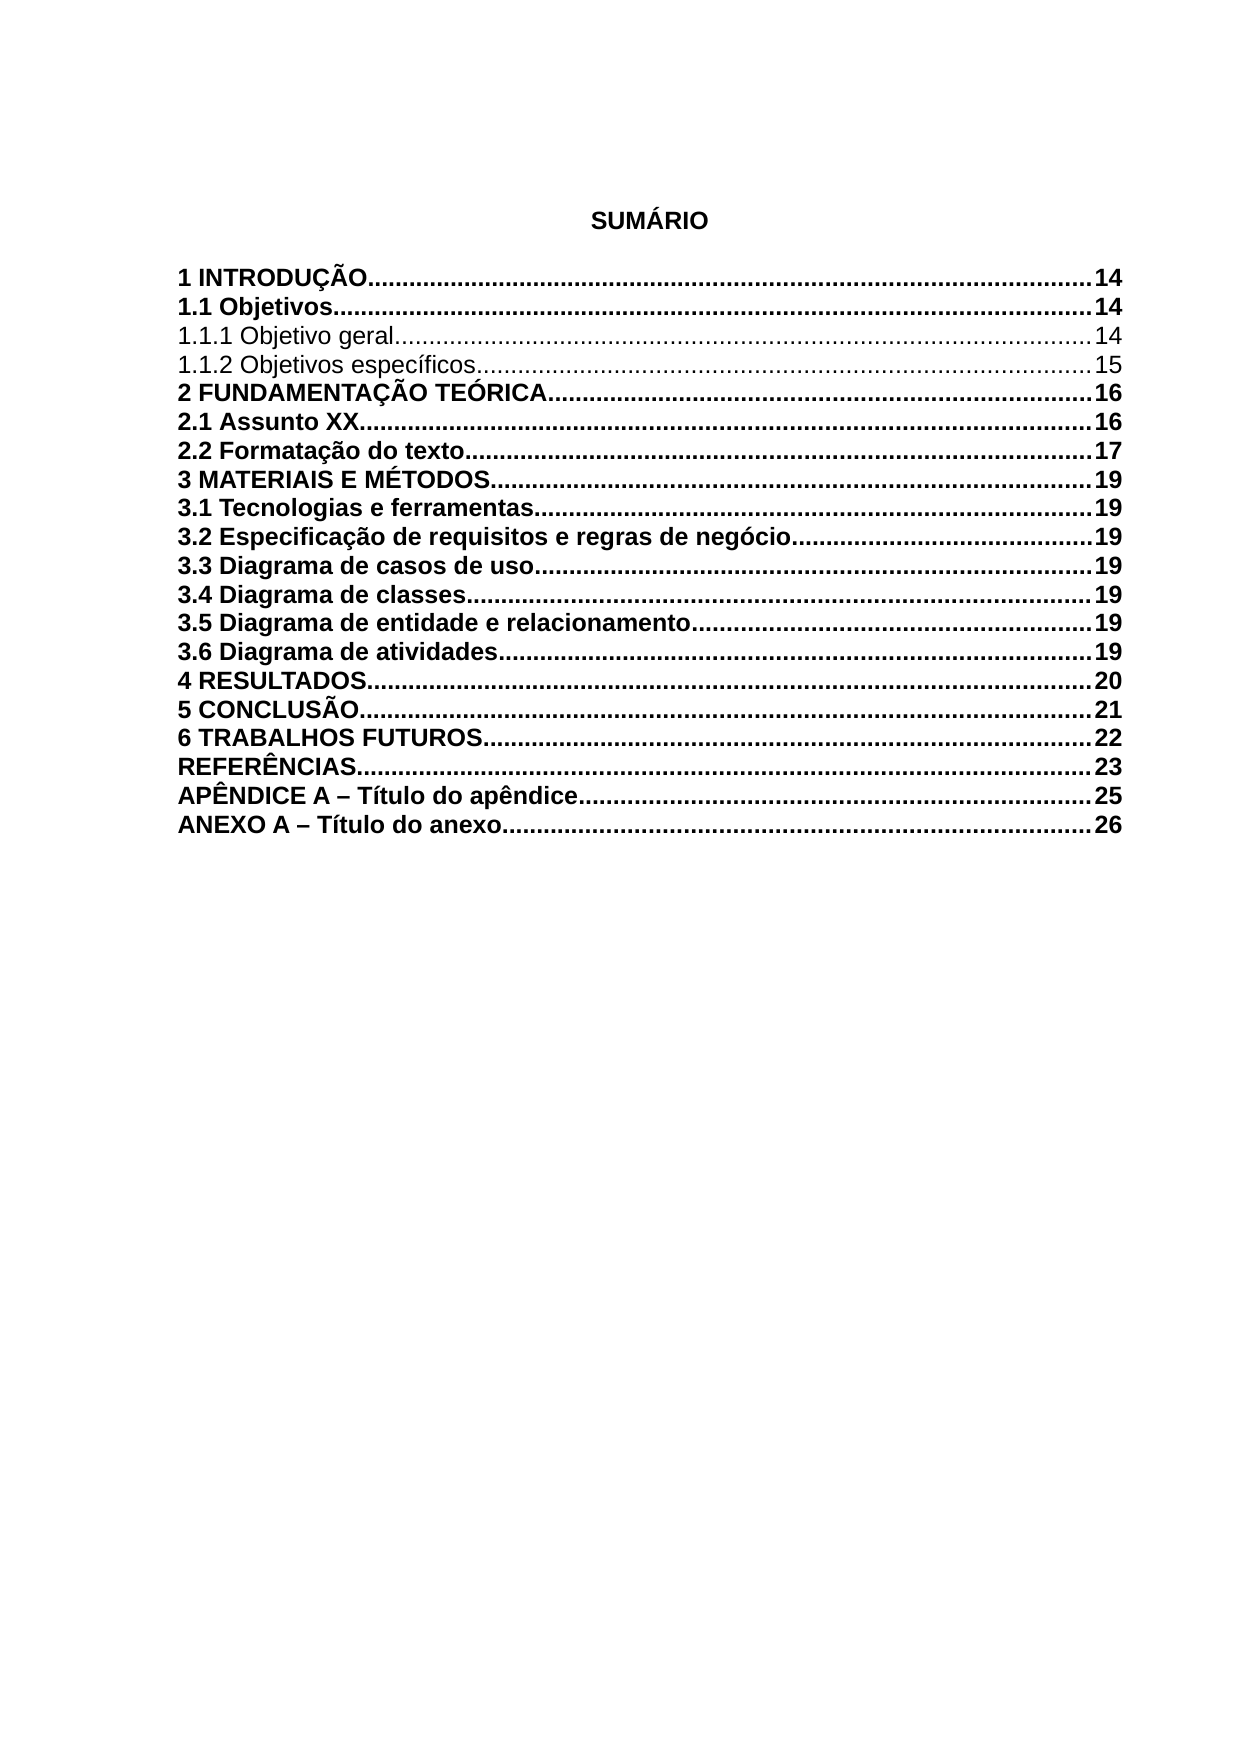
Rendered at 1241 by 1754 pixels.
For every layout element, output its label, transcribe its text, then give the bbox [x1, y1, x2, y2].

text 6 TRABALHOS FUTUROS 22 [177, 723, 1122, 752]
text 3.4 Diagrama de classes 19 [177, 580, 1122, 608]
text 3.6 Diagrama de atividades 19 [177, 637, 1122, 666]
text REFERÊNCIAS 23 [177, 752, 1122, 781]
text 3.3 Diagrama de casos de uso 19 [177, 551, 1122, 580]
text 1.1.2 Objetivos específicos 15 [177, 350, 1122, 378]
text 3.5 Diagrama de entidade e relacionamento 19 [177, 608, 1122, 637]
text 1 INTRODUÇÃO 14 [177, 263, 1122, 292]
text 3.2 Especificação de requisitos e regras de negócio 19 [177, 522, 1122, 551]
text 2.2 Formatação do texto 17 [177, 436, 1122, 465]
text 3.1 Tecnologias e ferramentas 19 [177, 493, 1122, 522]
text 2 FUNDAMENTAÇÃO TEÓRICA 16 [177, 378, 1122, 407]
text 2.1 Assunto XX 16 [177, 407, 1122, 436]
text 5 CONCLUSÃO 21 [177, 695, 1122, 723]
text 3 MATERIAIS E MÉTODOS 19 [177, 465, 1122, 493]
text 1.1.1 Objetivo geral 14 [177, 321, 1122, 350]
text APÊNDICE A – Título do apêndice 25 [177, 781, 1122, 810]
text 4 RESULTADOS 20 [177, 666, 1122, 695]
text ANEXO A – Título do anexo 26 [177, 810, 1122, 838]
text 1.1 Objetivos 14 [177, 292, 1122, 321]
subtitle SUMÁRIO [177, 206, 1122, 235]
